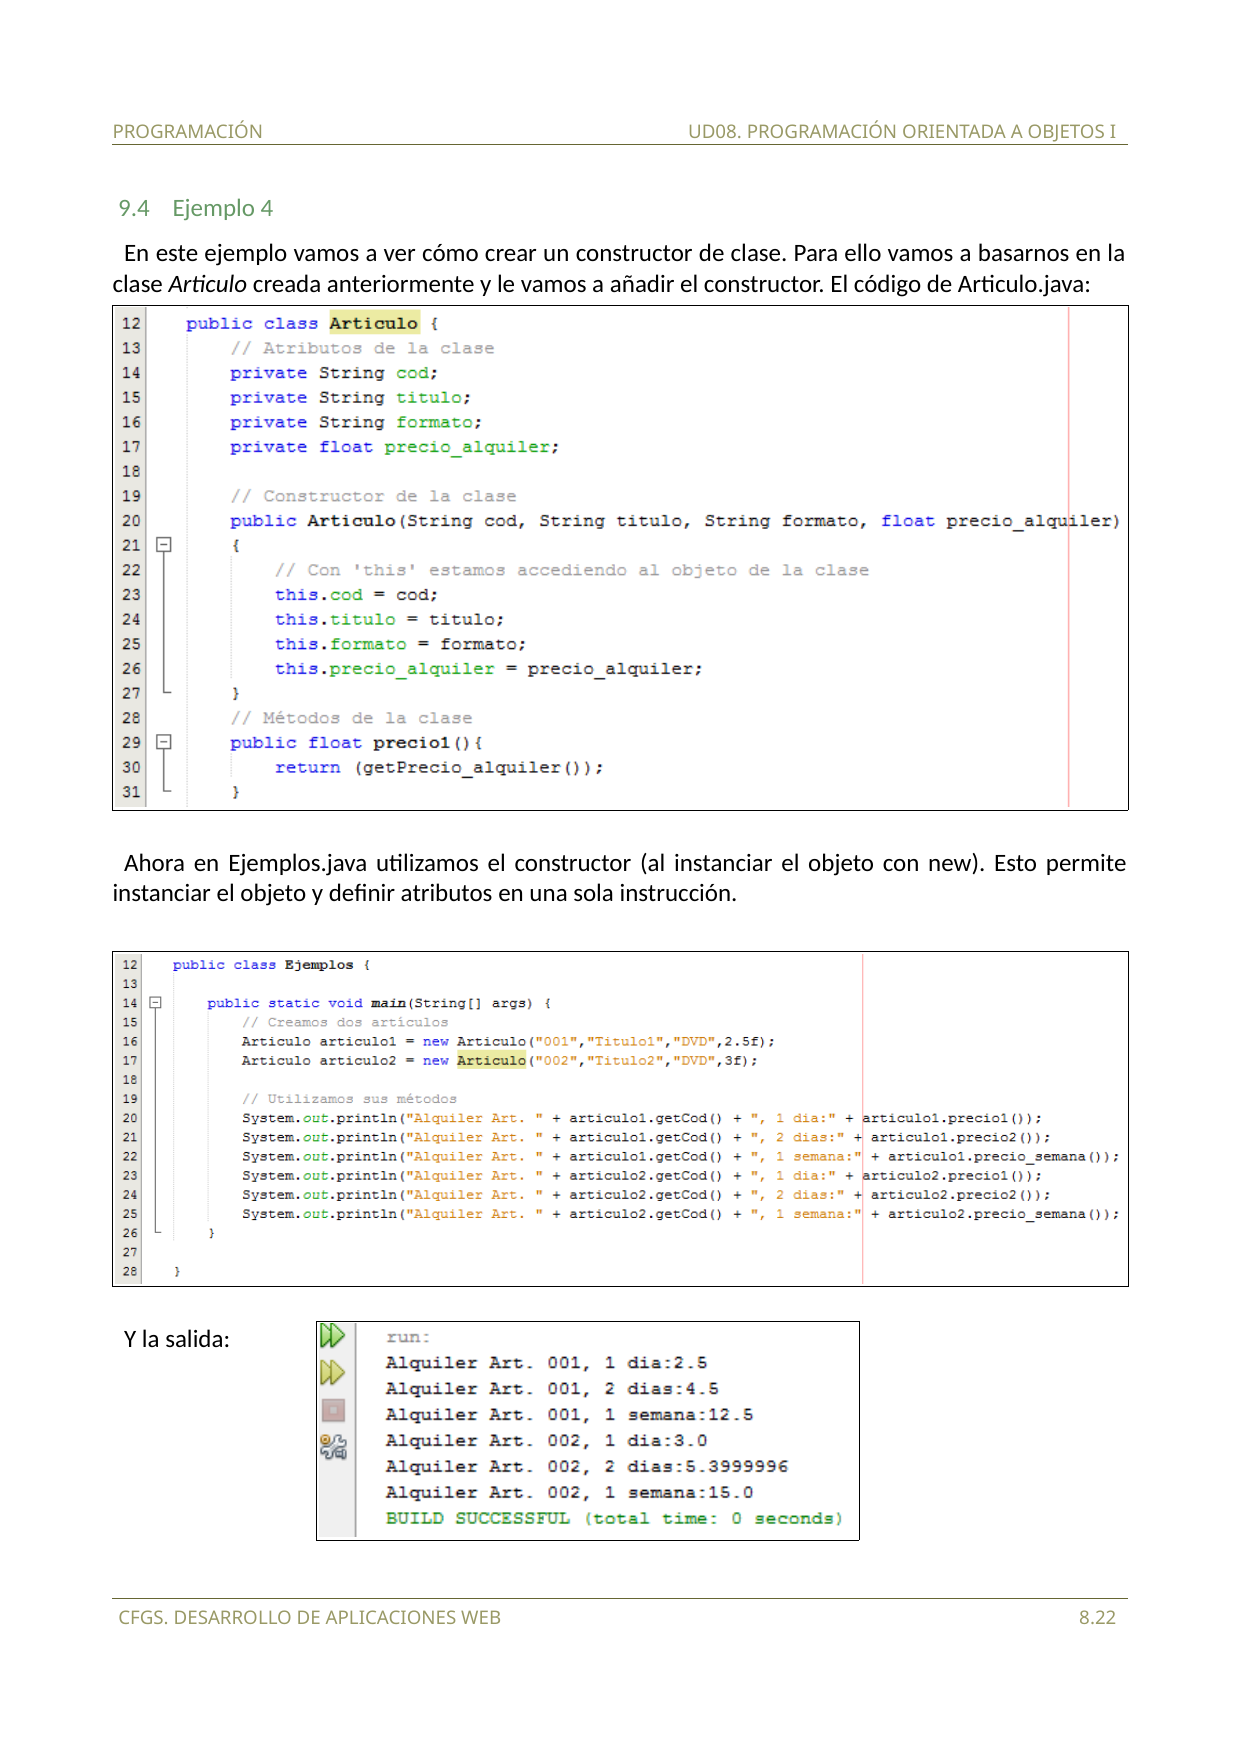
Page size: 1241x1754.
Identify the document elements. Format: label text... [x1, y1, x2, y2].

text Ahora en Ejemplos.java utilizamos el constructor (al instanciar el objeto con new). Esto permite instanciar el objeto y definir atributos en una sola instrucción. [112, 847, 1128, 908]
picture [115, 954, 1125, 1284]
text Y la salida: [112, 1324, 316, 1354]
picture [115, 307, 1125, 807]
picture [319, 1323, 856, 1537]
subtitle Ejemplo 4 [112, 192, 1128, 223]
text [317, 1322, 859, 1540]
text En este ejemplo vamos a ver cómo crear un constructor de clase. Para ello vamos a basarnos en la clase Articulo creada anteriormente y le vamos a añadir el constructor. El código de Articulo.java: [112, 237, 1128, 298]
text [860, 1324, 1128, 1354]
